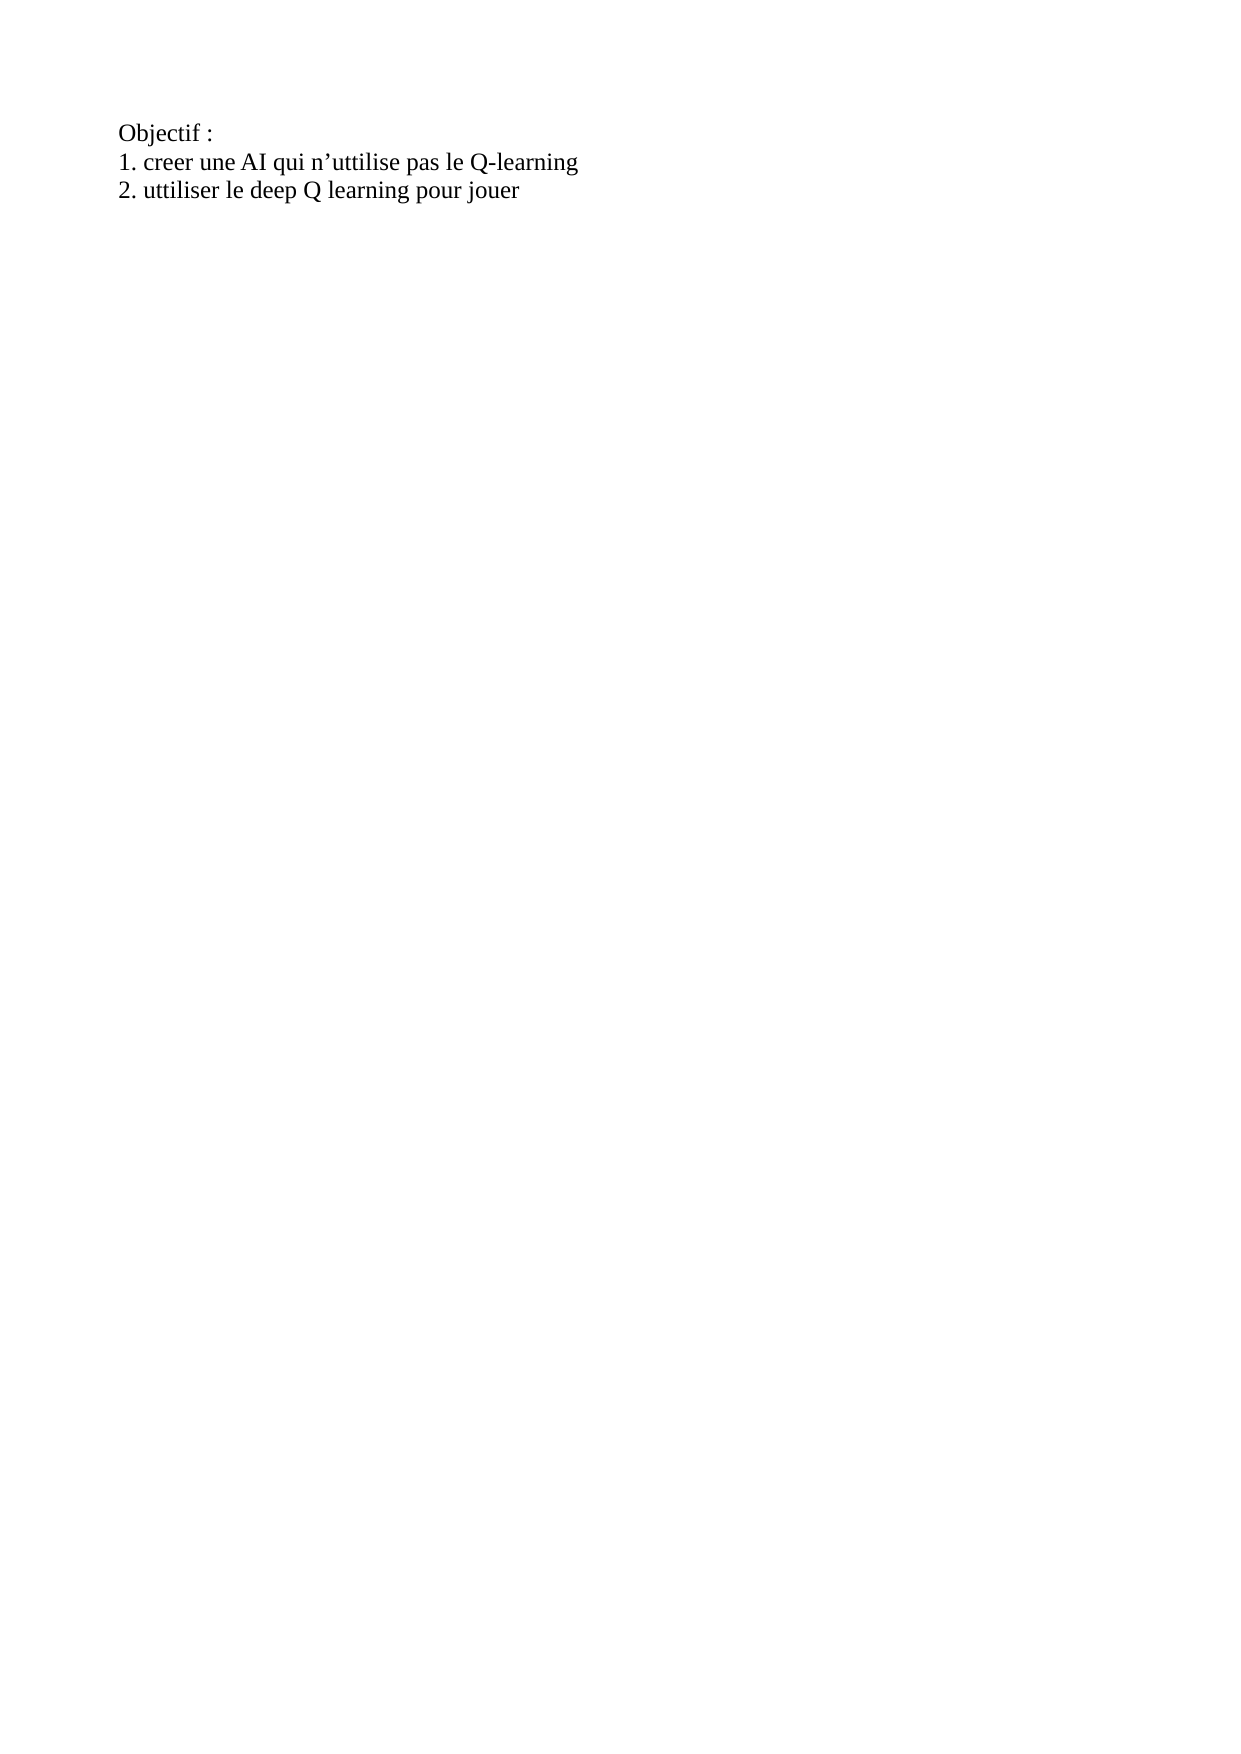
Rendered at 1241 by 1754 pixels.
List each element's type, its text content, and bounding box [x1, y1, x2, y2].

text Objectif : [118, 118, 1122, 147]
text 1. creer une AI qui n’uttilise pas le Q-learning [118, 147, 1122, 176]
text 2. uttiliser le deep Q learning pour jouer [118, 176, 1122, 204]
